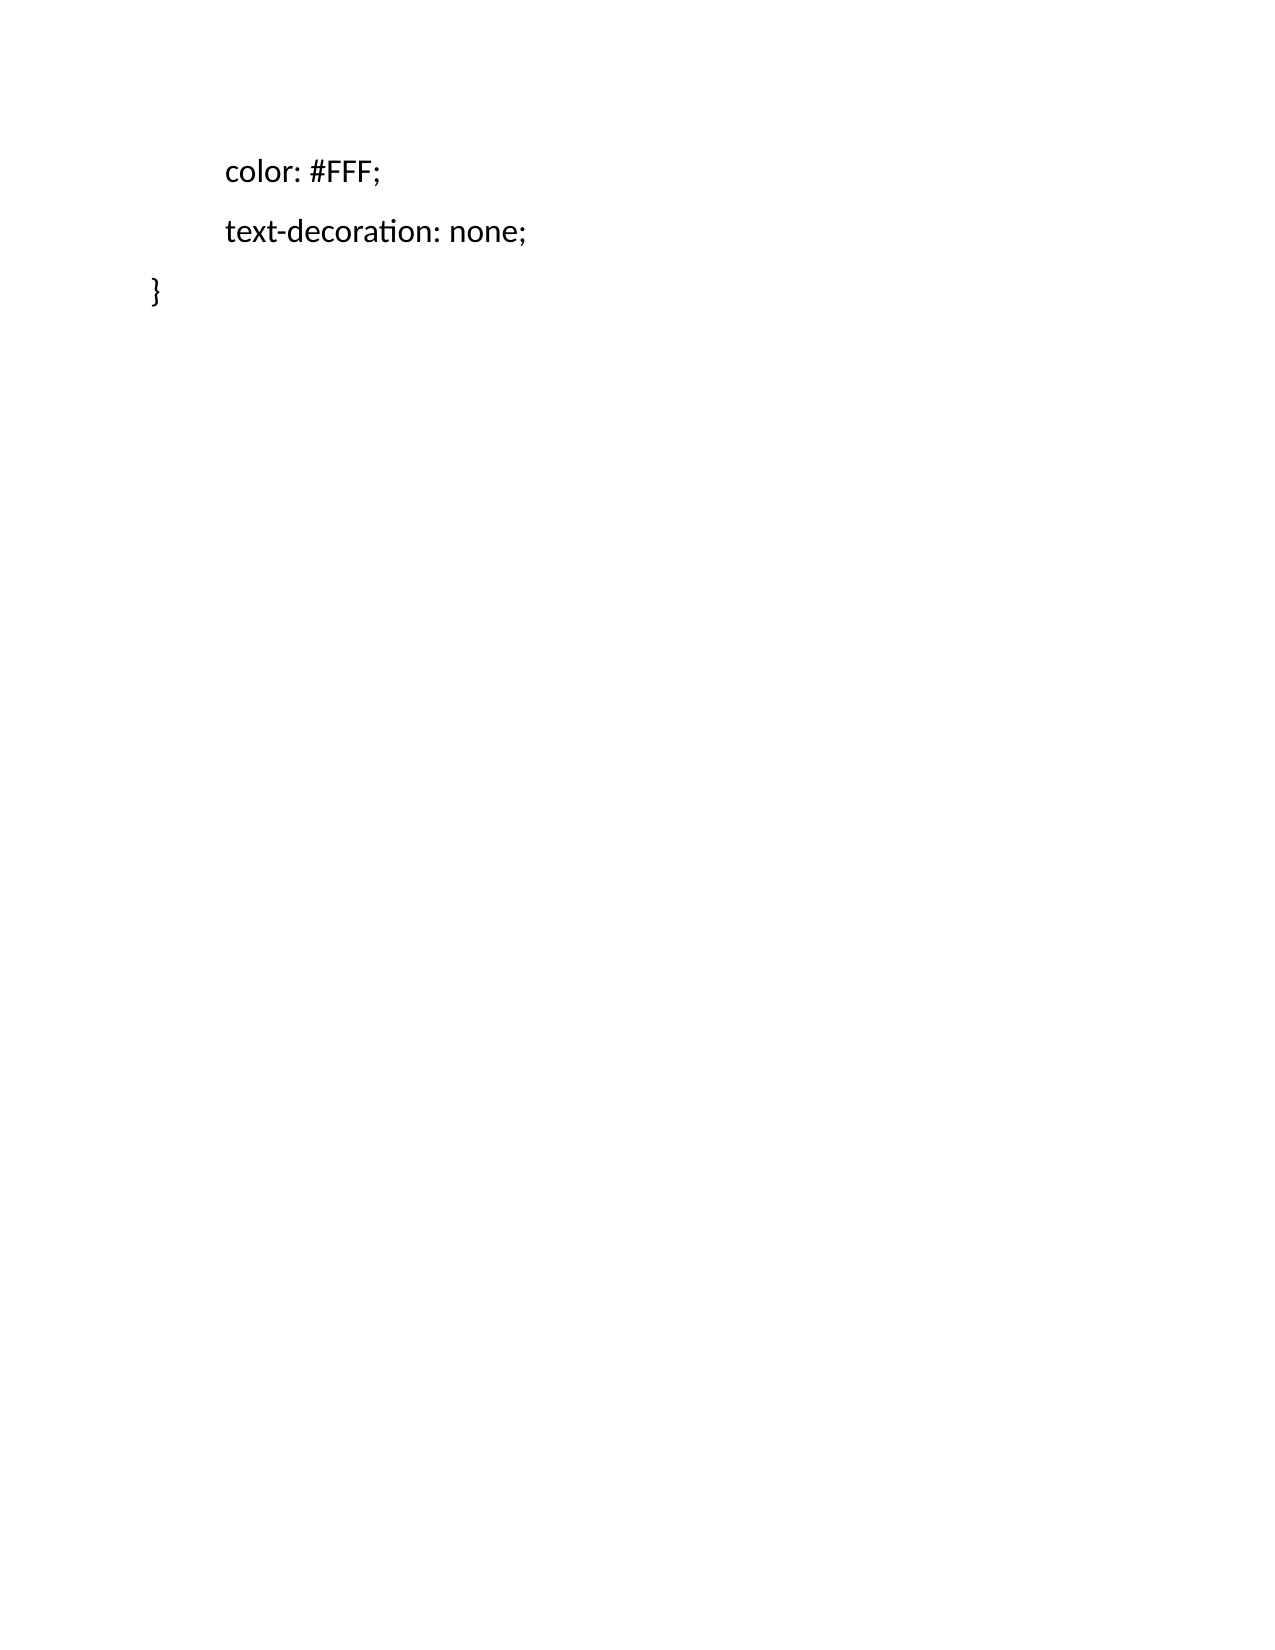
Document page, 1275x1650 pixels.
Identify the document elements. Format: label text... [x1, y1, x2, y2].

text } [150, 270, 1125, 311]
text color: #FFF; [150, 150, 1125, 191]
text text-decoration: none; [150, 210, 1125, 251]
